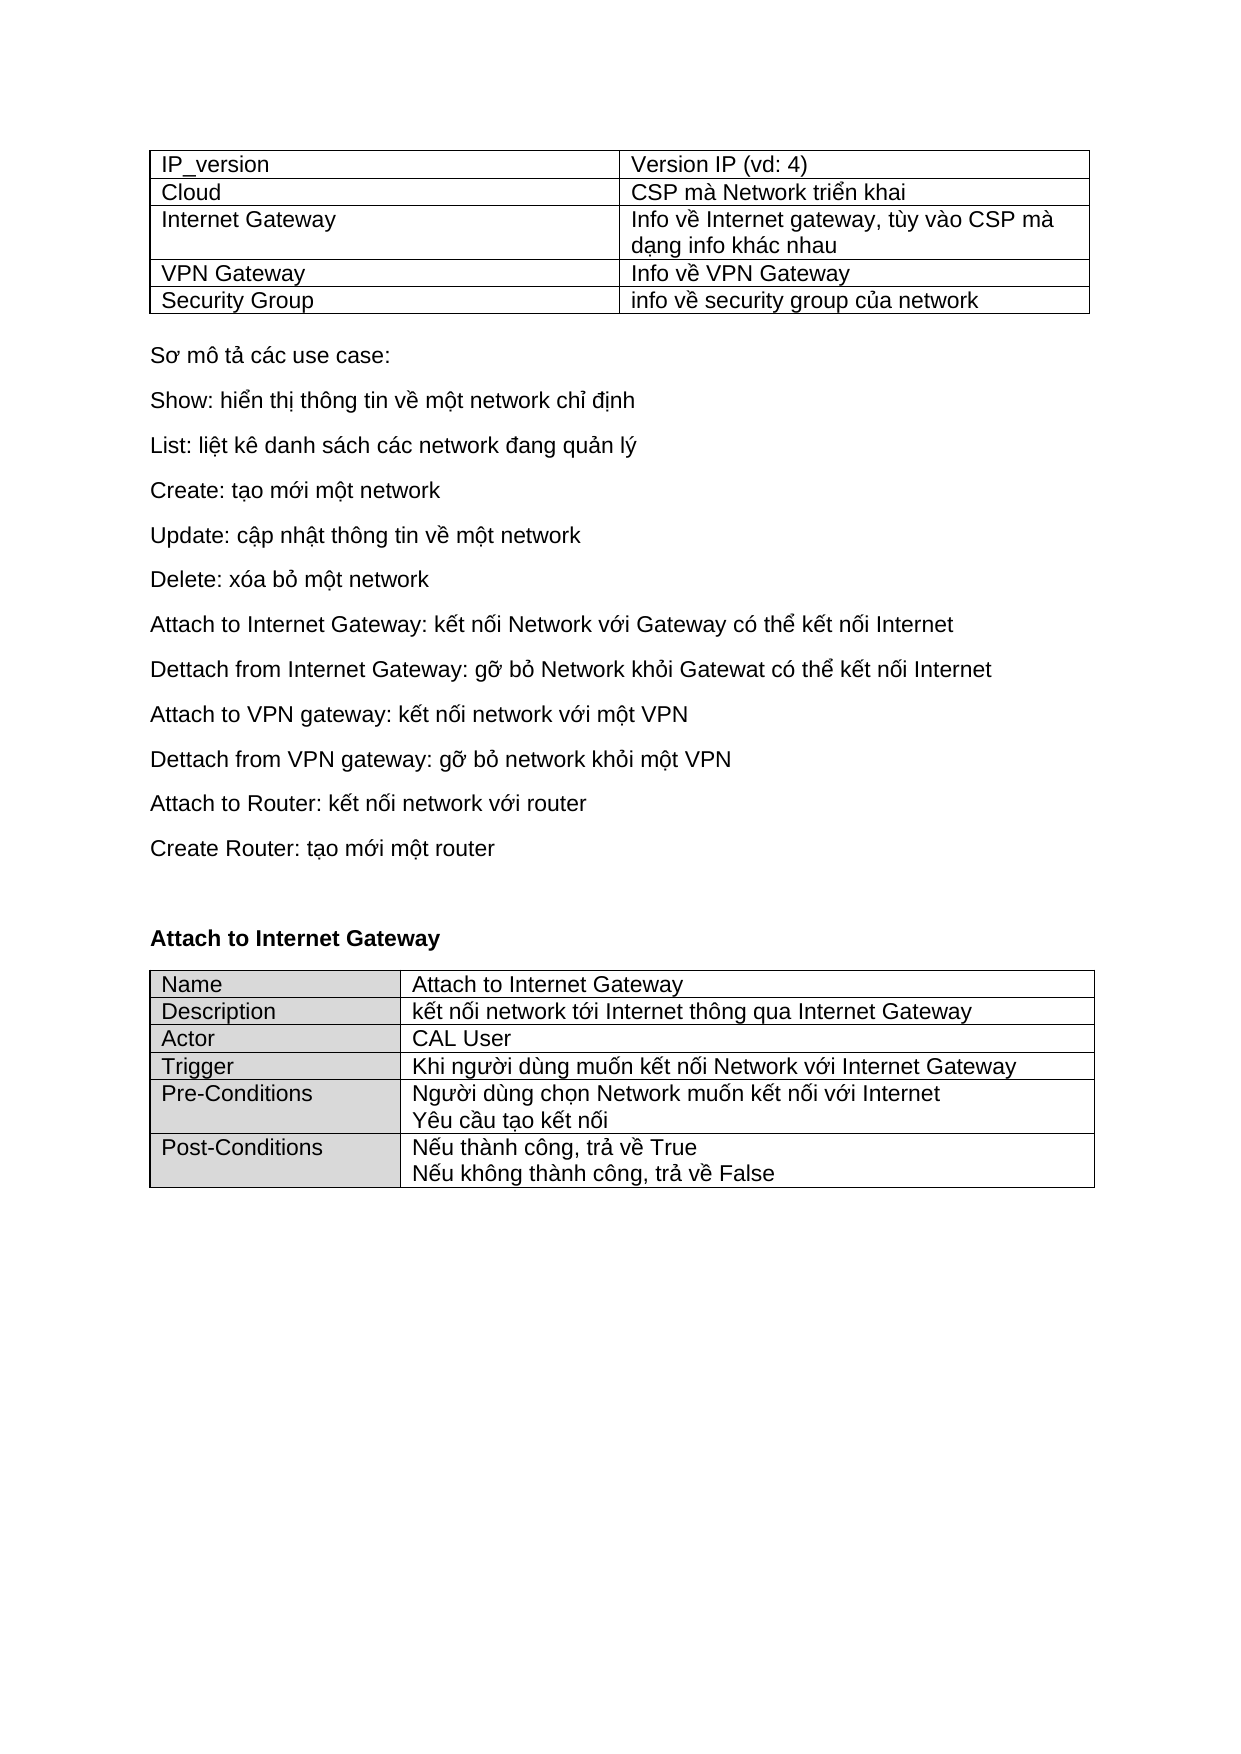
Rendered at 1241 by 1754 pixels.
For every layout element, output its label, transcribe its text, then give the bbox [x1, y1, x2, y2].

table_cell Actor [151, 1025, 400, 1052]
table_cell CSP mà Network triển khai [620, 179, 1089, 205]
table_header Attach to Internet Gateway [401, 971, 1094, 997]
table_cell Info về VPN Gateway [620, 260, 1089, 286]
text Update: cập nhật thông tin về một network [150, 522, 1090, 548]
text Create Router: tạo mới một router [150, 835, 1090, 862]
text List: liệt kê danh sách các network đang quản lý [150, 432, 1090, 458]
table_cell Khi người dùng muốn kết nối Network với Internet Gateway [401, 1053, 1094, 1079]
table_cell Nếu thành công, trả về True Nếu không thành công, trả về False [401, 1134, 1094, 1187]
text Attach to VPN gateway: kết nối network với một VPN [150, 701, 1090, 727]
table_cell kết nối network tới Internet thông qua Internet Gateway [401, 998, 1094, 1024]
table_cell Description [151, 998, 400, 1024]
table_cell Trigger [151, 1053, 400, 1079]
table_cell Version IP (vd: 4) [620, 151, 1089, 177]
table_cell Pre-Conditions [151, 1080, 400, 1133]
text Sơ mô tả các use case: [150, 314, 1090, 369]
table_cell Info về Internet gateway, tùy vào CSP mà dạng info khác nhau [620, 206, 1089, 258]
text Attach to Internet Gateway [150, 925, 1090, 951]
text Dettach from VPN gateway: gỡ bỏ network khỏi một VPN [150, 746, 1090, 772]
table_cell IP_version [151, 151, 619, 177]
text Attach to Internet Gateway: kết nối Network với Gateway có thể kết nối Internet [150, 611, 1090, 638]
table_cell Người dùng chọn Network muốn kết nối với Internet Yêu cầu tạo kết nối [401, 1080, 1094, 1133]
text Dettach from Internet Gateway: gỡ bỏ Network khỏi Gatewat có thể kết nối Internet [150, 656, 1090, 682]
text Delete: xóa bỏ một network [150, 566, 1090, 593]
text Attach to Router: kết nối network với router [150, 790, 1090, 817]
text Show: hiển thị thông tin về một network chỉ định [150, 387, 1090, 414]
table_cell CAL User [401, 1025, 1094, 1052]
table_cell Internet Gateway [151, 206, 619, 258]
text Create: tạo mới một network [150, 477, 1090, 503]
table_cell Security Group [151, 287, 619, 313]
table_cell info về security group của network [620, 287, 1089, 313]
table_cell VPN Gateway [151, 260, 619, 286]
table_header Name [151, 971, 400, 997]
table_cell Cloud [151, 179, 619, 205]
table_cell Post-Conditions [151, 1134, 400, 1187]
